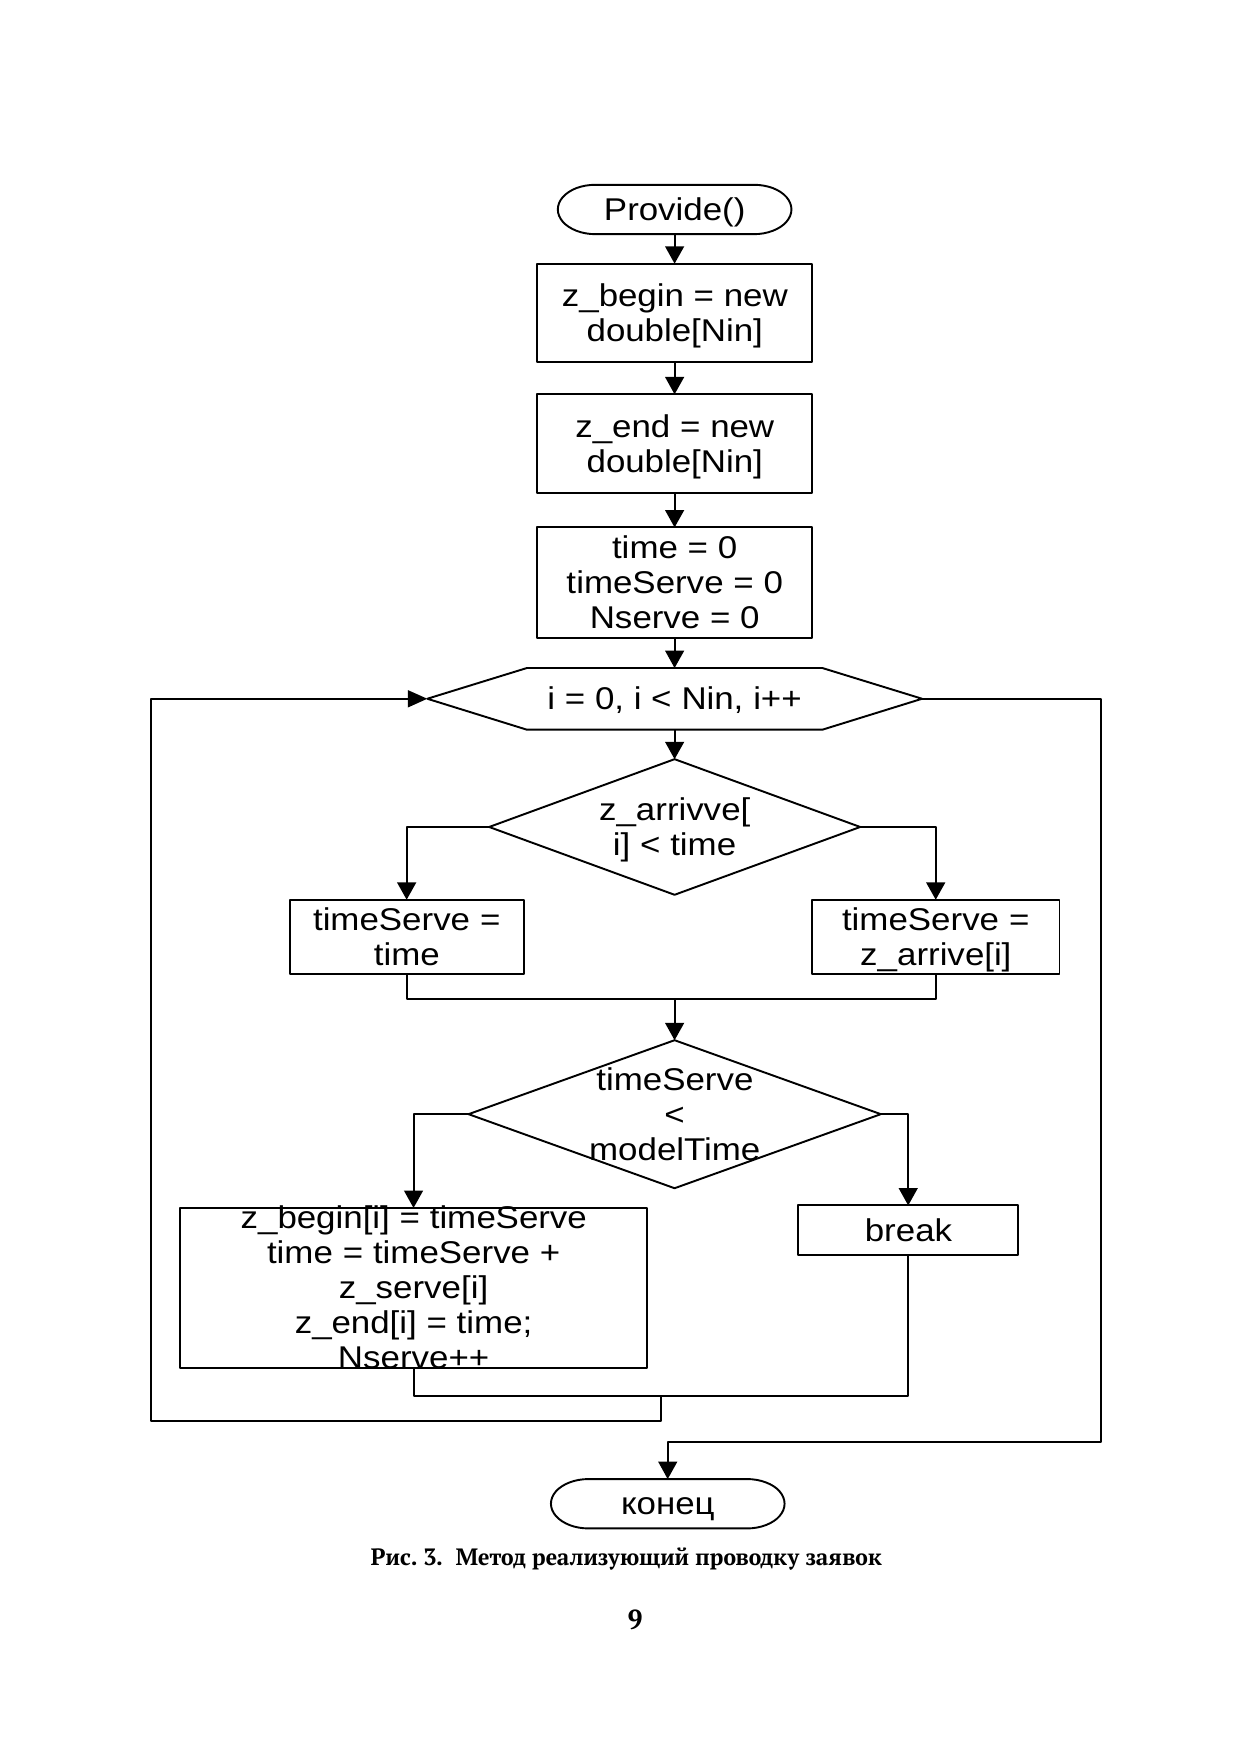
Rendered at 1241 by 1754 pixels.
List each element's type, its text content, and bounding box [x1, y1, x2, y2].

text Рис. 3. Метод реализующий проводку заявок [813, 901, 1059, 973]
text Рис. 3. Метод реализующий проводку заявок [799, 1206, 1017, 1254]
text Рис. 3. Метод реализующий проводку заявок [408, 828, 935, 998]
text Рис. 3. Метод реализующий проводку заявок [474, 1042, 875, 1186]
text Рис. 3. Метод реализующий проводку заявок [495, 761, 854, 893]
text Рис. 3. Метод реализующий проводку заявок [150, 700, 1102, 1571]
text Рис. 3. Метод реализующий проводку заявок [415, 1115, 907, 1395]
text Рис. 3. Метод реализующий проводку заявок [150, 183, 674, 698]
text Рис. 3. Метод реализующий проводку заявок [433, 669, 916, 728]
text Рис. 3. Метод реализующий проводку заявок [538, 528, 811, 637]
text Рис. 3. Метод реализующий проводку заявок [552, 1481, 783, 1527]
text Рис. 3. Метод реализующий проводку заявок [538, 265, 811, 361]
text Рис. 3. Метод реализующий проводку заявок [152, 700, 674, 1420]
text Рис. 3. Метод реализующий проводку заявок [538, 395, 811, 492]
text Рис. 3. Метод реализующий проводку заявок [559, 186, 790, 233]
text Рис. 3. Метод реализующий проводку заявок [291, 901, 523, 973]
text Рис. 3. Метод реализующий проводку заявок [181, 1209, 646, 1367]
text Рис. 3. Метод реализующий проводку заявок [676, 183, 1102, 698]
